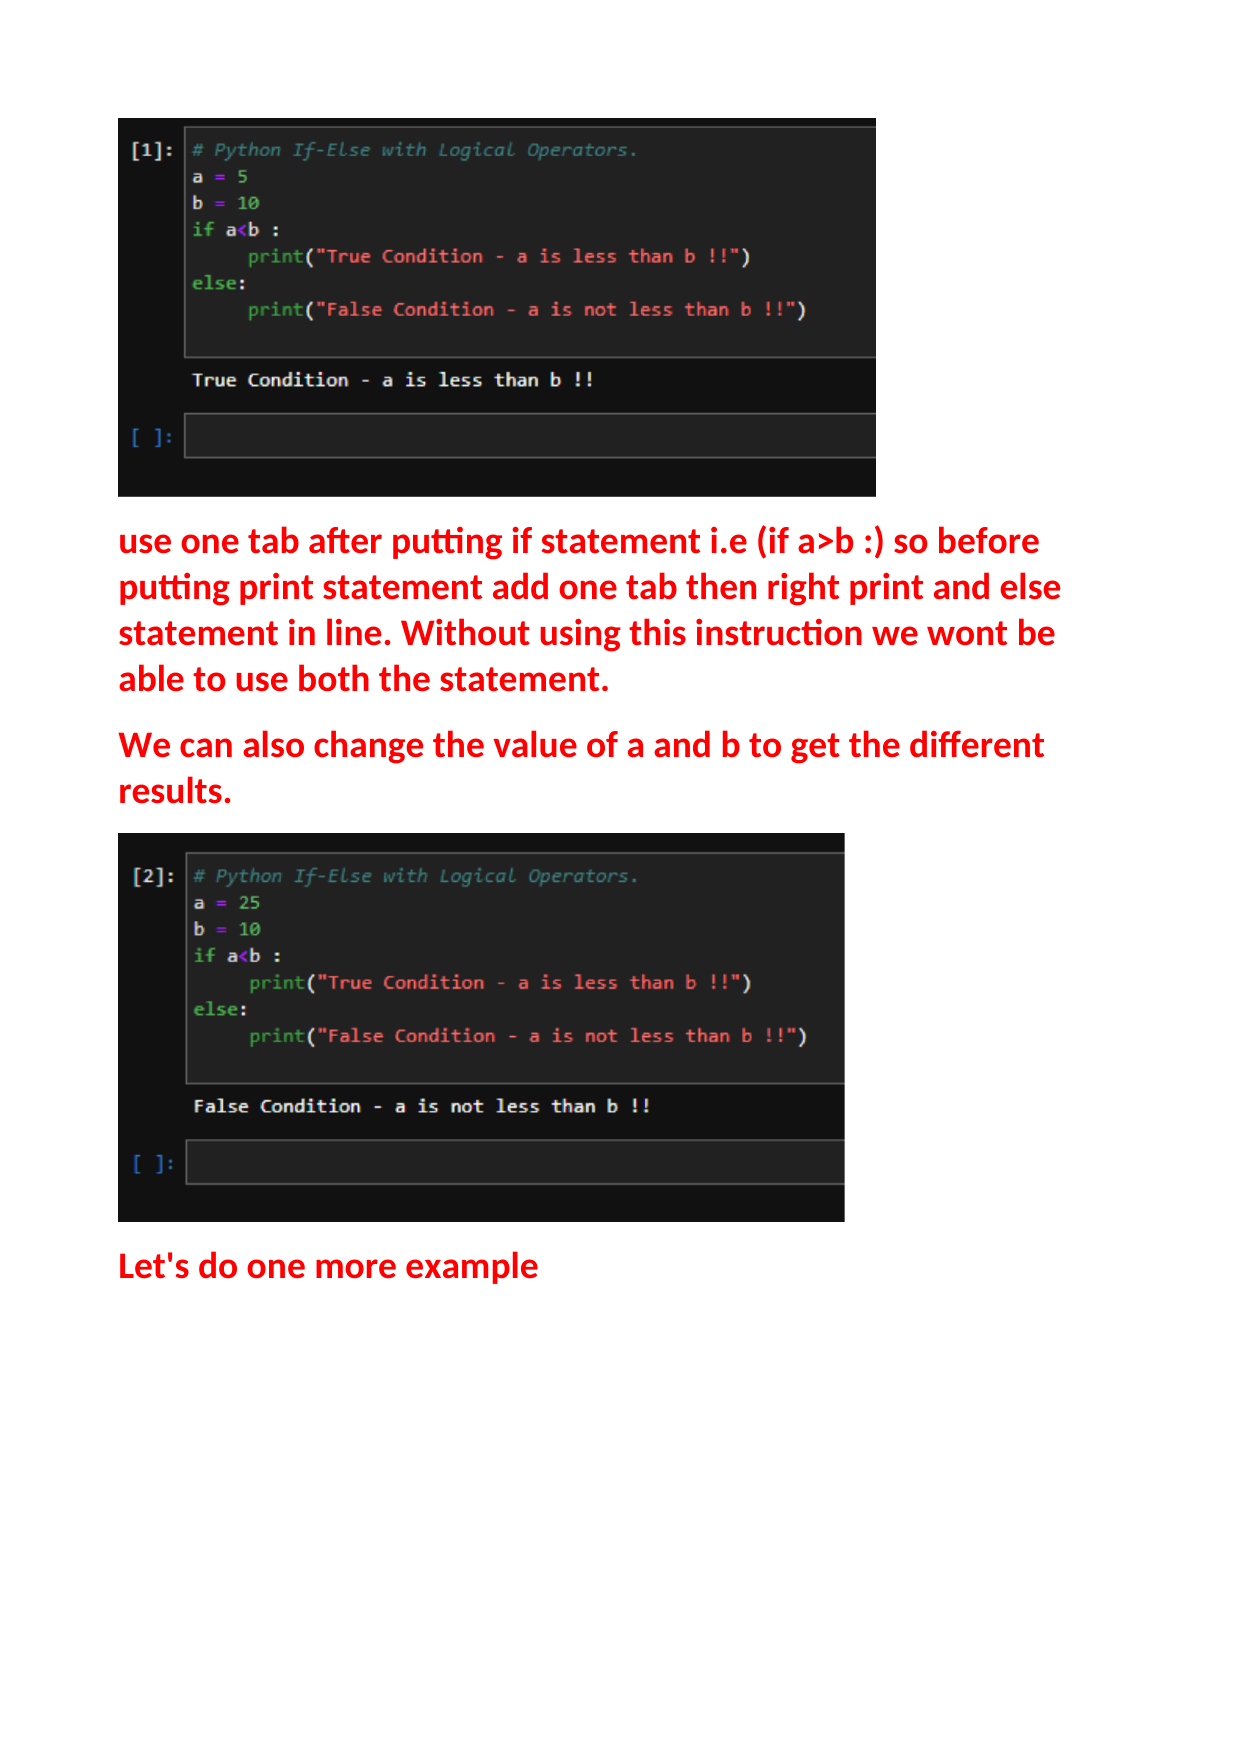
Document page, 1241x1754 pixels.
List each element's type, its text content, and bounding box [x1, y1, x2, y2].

text use one tab after putting if statement i.e (if a>b :) so before putting print statement add one tab then right print and else statement in line. Without using this instruction we wont be able to use both the statement. [118, 517, 1122, 700]
text Let's do one more example [118, 1242, 1122, 1288]
text We can also change the value of a and b to get the different results. [118, 721, 1122, 813]
